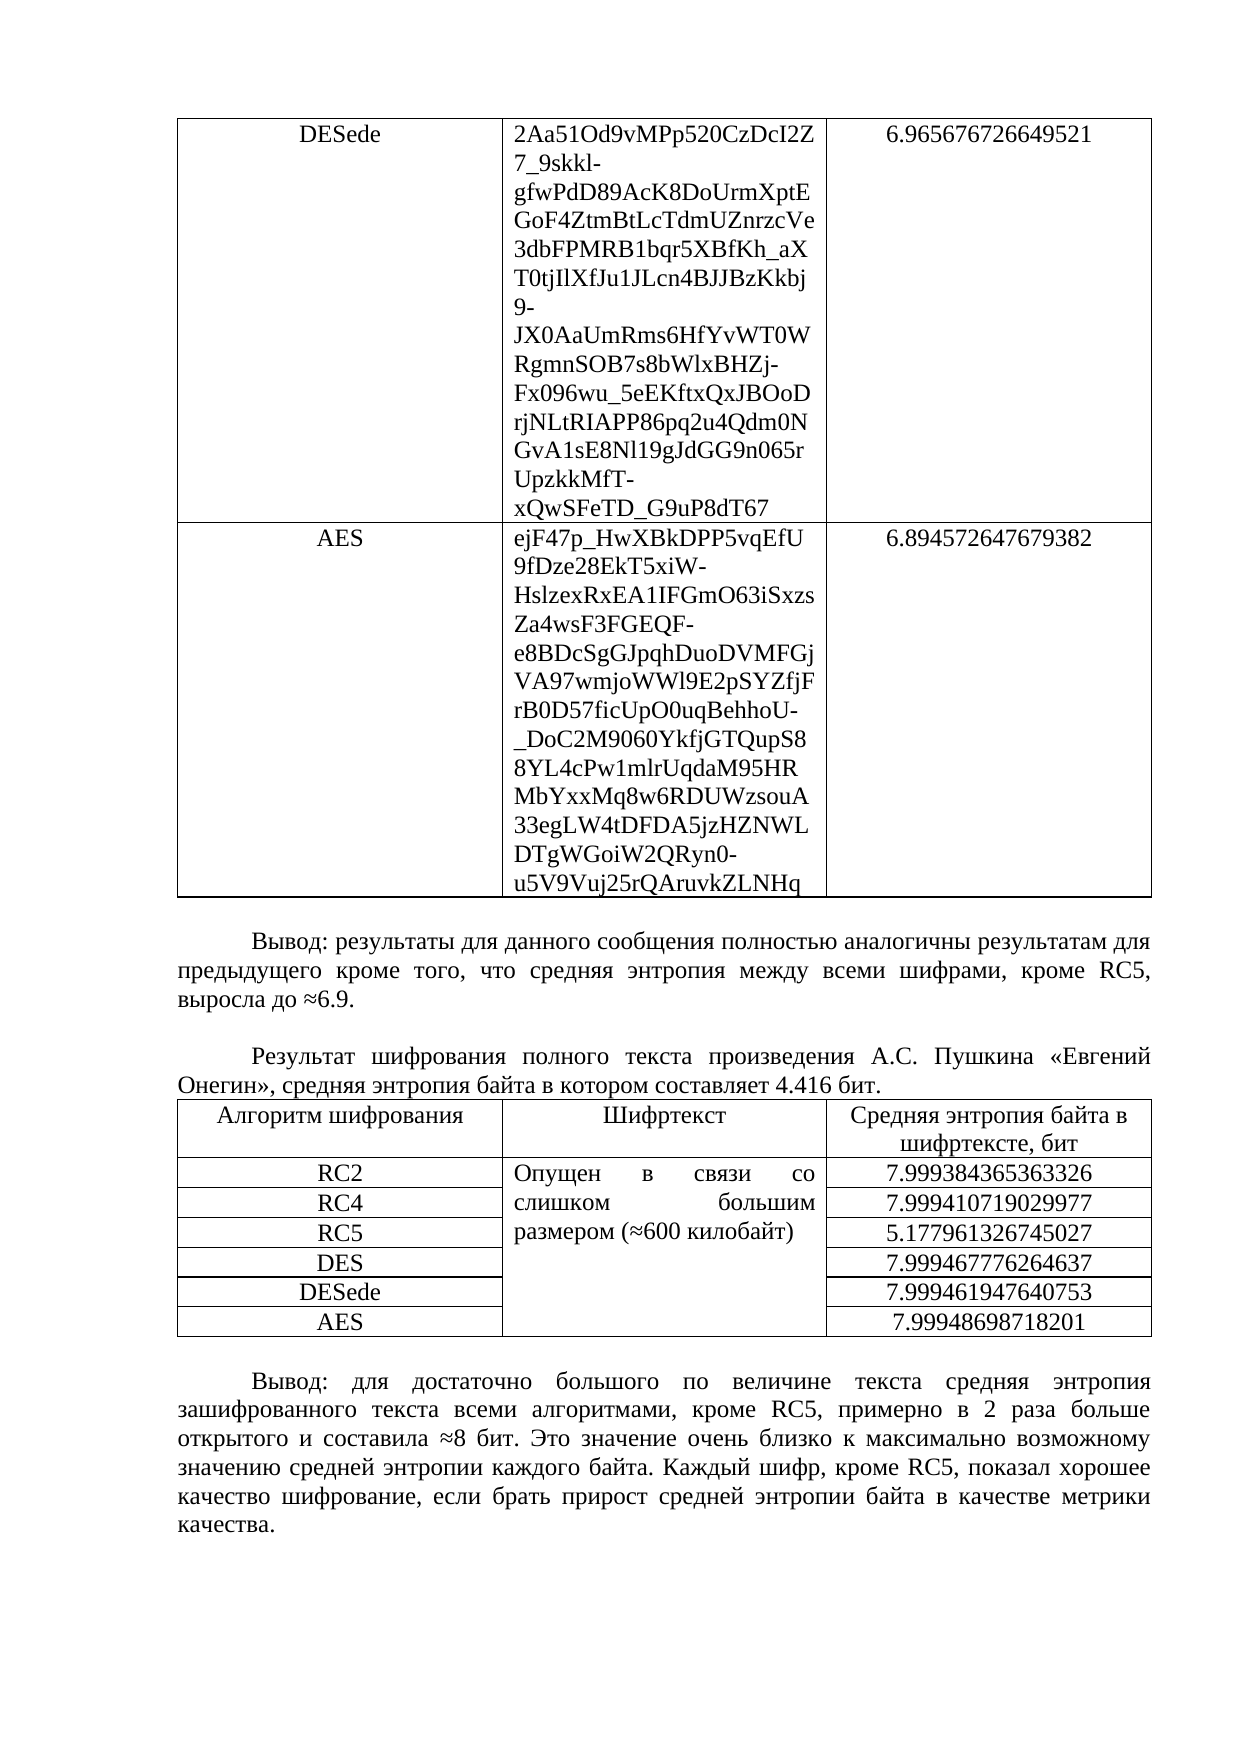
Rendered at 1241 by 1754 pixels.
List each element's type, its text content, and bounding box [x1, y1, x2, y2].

table_cell DES [178, 1248, 502, 1276]
table_cell 7.999467776264637 [827, 1248, 1151, 1276]
table_cell 5.177961326745027 [827, 1218, 1151, 1247]
table_header Алгоритм шифрования [178, 1100, 502, 1157]
table_cell AES [178, 1307, 502, 1336]
table_header Средняя энтропия байта в шифртексте, бит [827, 1100, 1151, 1157]
table_cell 6.894572647679382 [827, 523, 1151, 896]
table_cell RC2 [178, 1158, 502, 1187]
table_cell ejF47p_HwXBkDPP5vqEfU9fDze28EkT5xiW-HslzexRxEA1IFGmO63iSxzsZa4wsF3FGEQF-e8BDcSgGJpqhDuoDVMFGjVA97wmjoWWl9E2pSYZfjFrB0D57ficUpO0uqBehhoU-_DoC2M9060YkfjGTQupS88YL4cPw1mlrUqdaM95HRMbYxxMq8w6RDUWzsouA33egLW4tDFDA5jzHZNWLDTgWGoiW2QRyn0-u5V9Vuj25rQAruvkZLNHq [503, 523, 826, 896]
table_cell RC5 [178, 1218, 502, 1247]
table_cell DESede [178, 119, 502, 522]
text Результат шифрования полного текста произведения А.С. Пушкина «Евгений Онегин», средняя энтропия байта в котором составляет 4.416 бит. [177, 1041, 1152, 1099]
table_cell RC4 [178, 1188, 502, 1217]
table_cell 7.999461947640753 [827, 1278, 1151, 1306]
table_cell 7.999384365363326 [827, 1158, 1151, 1187]
table_cell Опущен в связи со слишком большим размером (≈600 килобайт) [503, 1158, 826, 1336]
text Вывод: результаты для данного сообщения полностью аналогичны результатам для предыдущего кроме того, что средняя энтропия между всеми шифрами, кроме RC5, выросла до ≈6.9. [177, 926, 1152, 1012]
table_cell 6.965676726649521 [827, 119, 1151, 522]
table_cell 7.99948698718201 [827, 1307, 1151, 1336]
table_cell AES [178, 523, 502, 896]
table_cell 2Aa51Od9vMPp520CzDcI2Z7_9skkl-gfwPdD89AcK8DoUrmXptEGoF4ZtmBtLcTdmUZnrzcVe3dbFPMRB1bqr5XBfKh_aXT0tjIlXfJu1JLcn4BJJBzKkbj9-JX0AaUmRms6HfYvWT0WRgmnSOB7s8bWlxBHZj-Fx096wu_5eEKftxQxJBOoDrjNLtRIAPP86pq2u4Qdm0NGvA1sE8Nl19gJdGG9n065rUpzkkMfT-xQwSFeTD_G9uP8dT67 [503, 119, 826, 522]
text Вывод: для достаточно большого по величине текста средняя энтропия зашифрованного текста всеми алгоритмами, кроме RC5, примерно в 2 раза больше открытого и составила ≈8 бит. Это значение очень близко к максимально возможному значению средней энтропии каждого байта. Каждый шифр, кроме RC5, показал хорошее качество шифрование, если брать прирост средней энтропии байта в качестве метрики качества. [177, 1366, 1152, 1538]
table_cell 7.999410719029977 [827, 1188, 1151, 1217]
table_cell DESede [178, 1278, 502, 1306]
table_header Шифртекст [503, 1100, 826, 1157]
